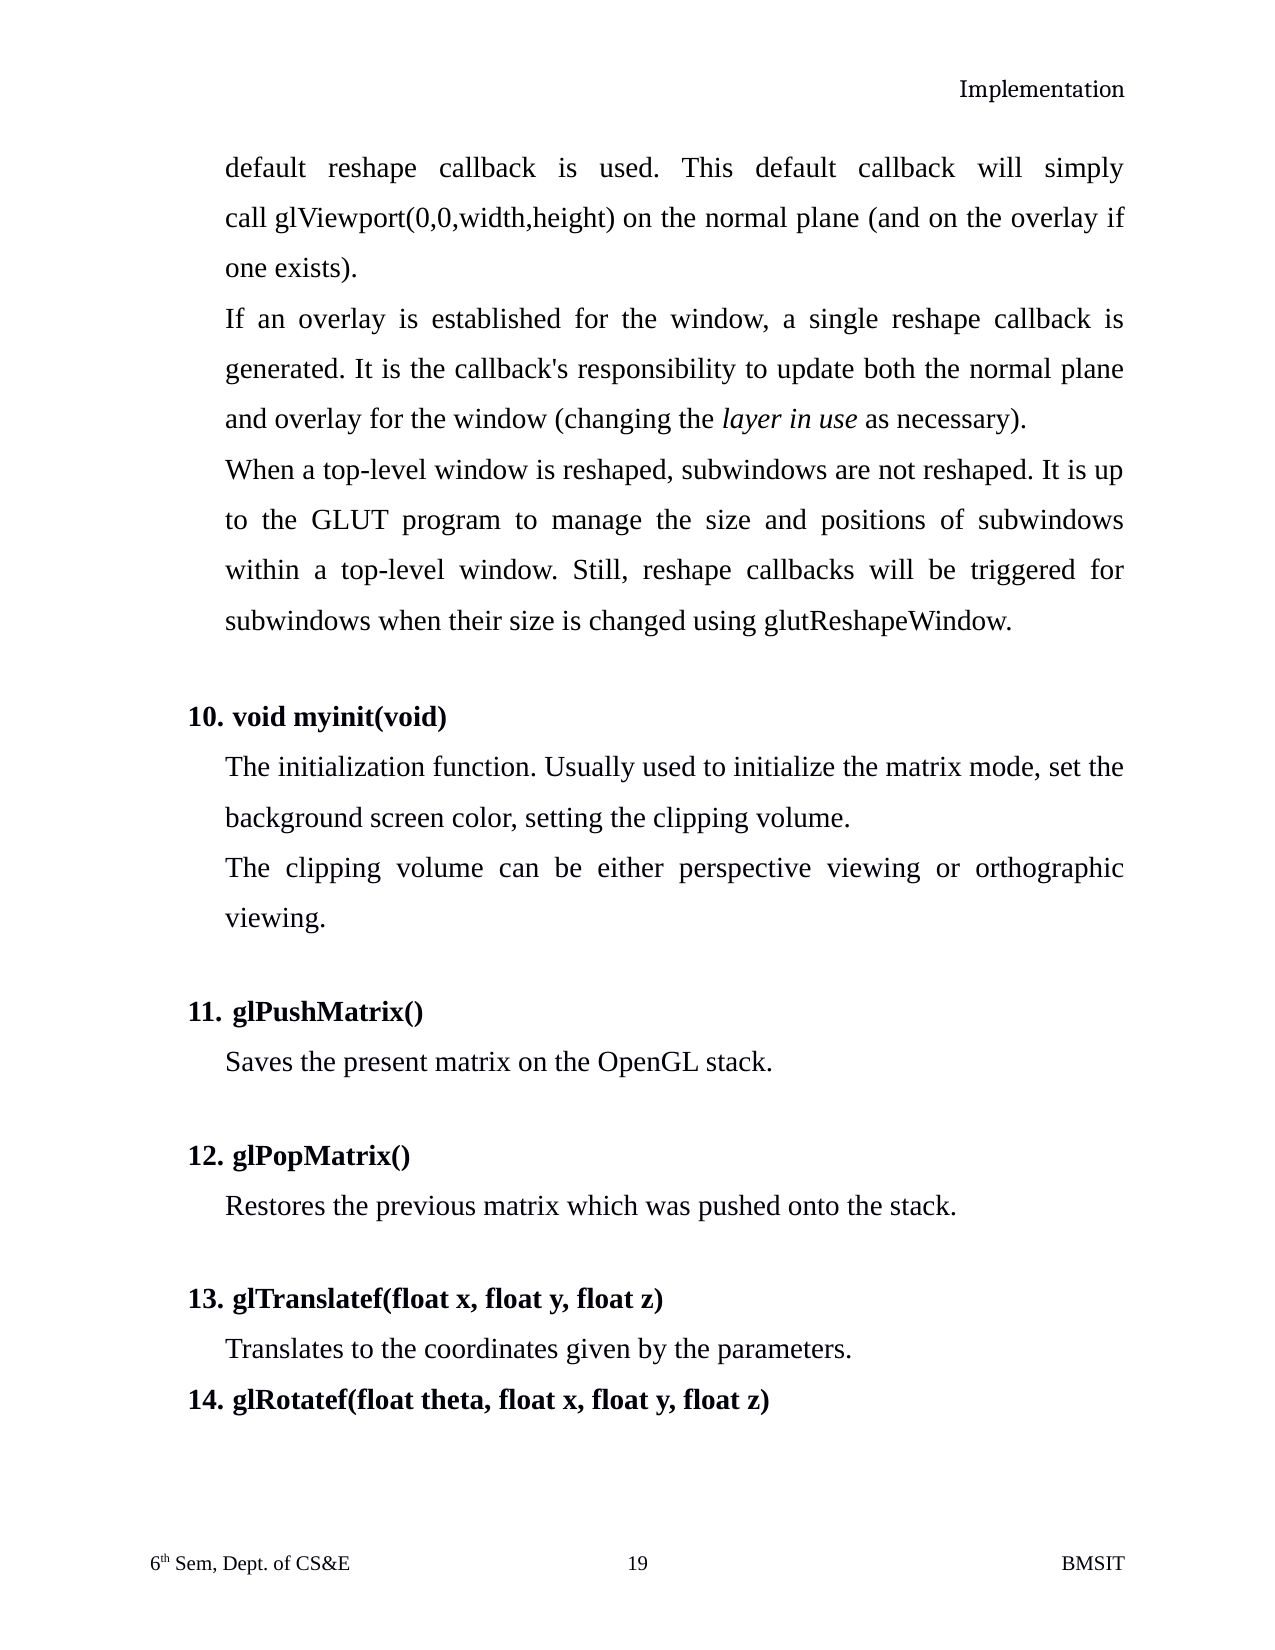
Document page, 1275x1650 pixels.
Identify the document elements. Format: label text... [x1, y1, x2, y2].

list glTranslatef(float x, float y, float z) [187, 1281, 1125, 1315]
list Saves the present matrix on the OpenGL stack. [225, 1044, 1125, 1078]
list Restores the previous matrix which was pushed onto the stack. [225, 1188, 1125, 1221]
list The initialization function. Usually used to initialize the matrix mode, set the background screen color, setting the clipping volume. [225, 749, 1125, 833]
list glPushMatrix() [187, 994, 1125, 1027]
list glPopMatrix() [187, 1138, 1125, 1171]
list If an overlay is established for the window, a single reshape callback is generated. It is the callback's responsibility to update both the normal plane and overlay for the window (changing the layer in use as necessary). [225, 301, 1125, 435]
list glRotatef(float theta, float x, float y, float z) [187, 1382, 1125, 1416]
list The clipping volume can be either perspective viewing or orthographic viewing. [225, 850, 1125, 934]
list default reshape callback is used. This default callback will simply call glViewport(0,0,width,height) on the normal plane (and on the overlay if one exists). [225, 150, 1125, 284]
list When a top-level window is reshaped, subwindows are not reshaped. It is up to the GLUT program to manage the size and positions of subwindows within a top-level window. Still, reshape callbacks will be triggered for subwindows when their size is changed using glutReshapeWindow. [225, 452, 1125, 636]
list Translates to the coordinates given by the parameters. [225, 1332, 1125, 1365]
list void myinit(void) [187, 699, 1125, 733]
